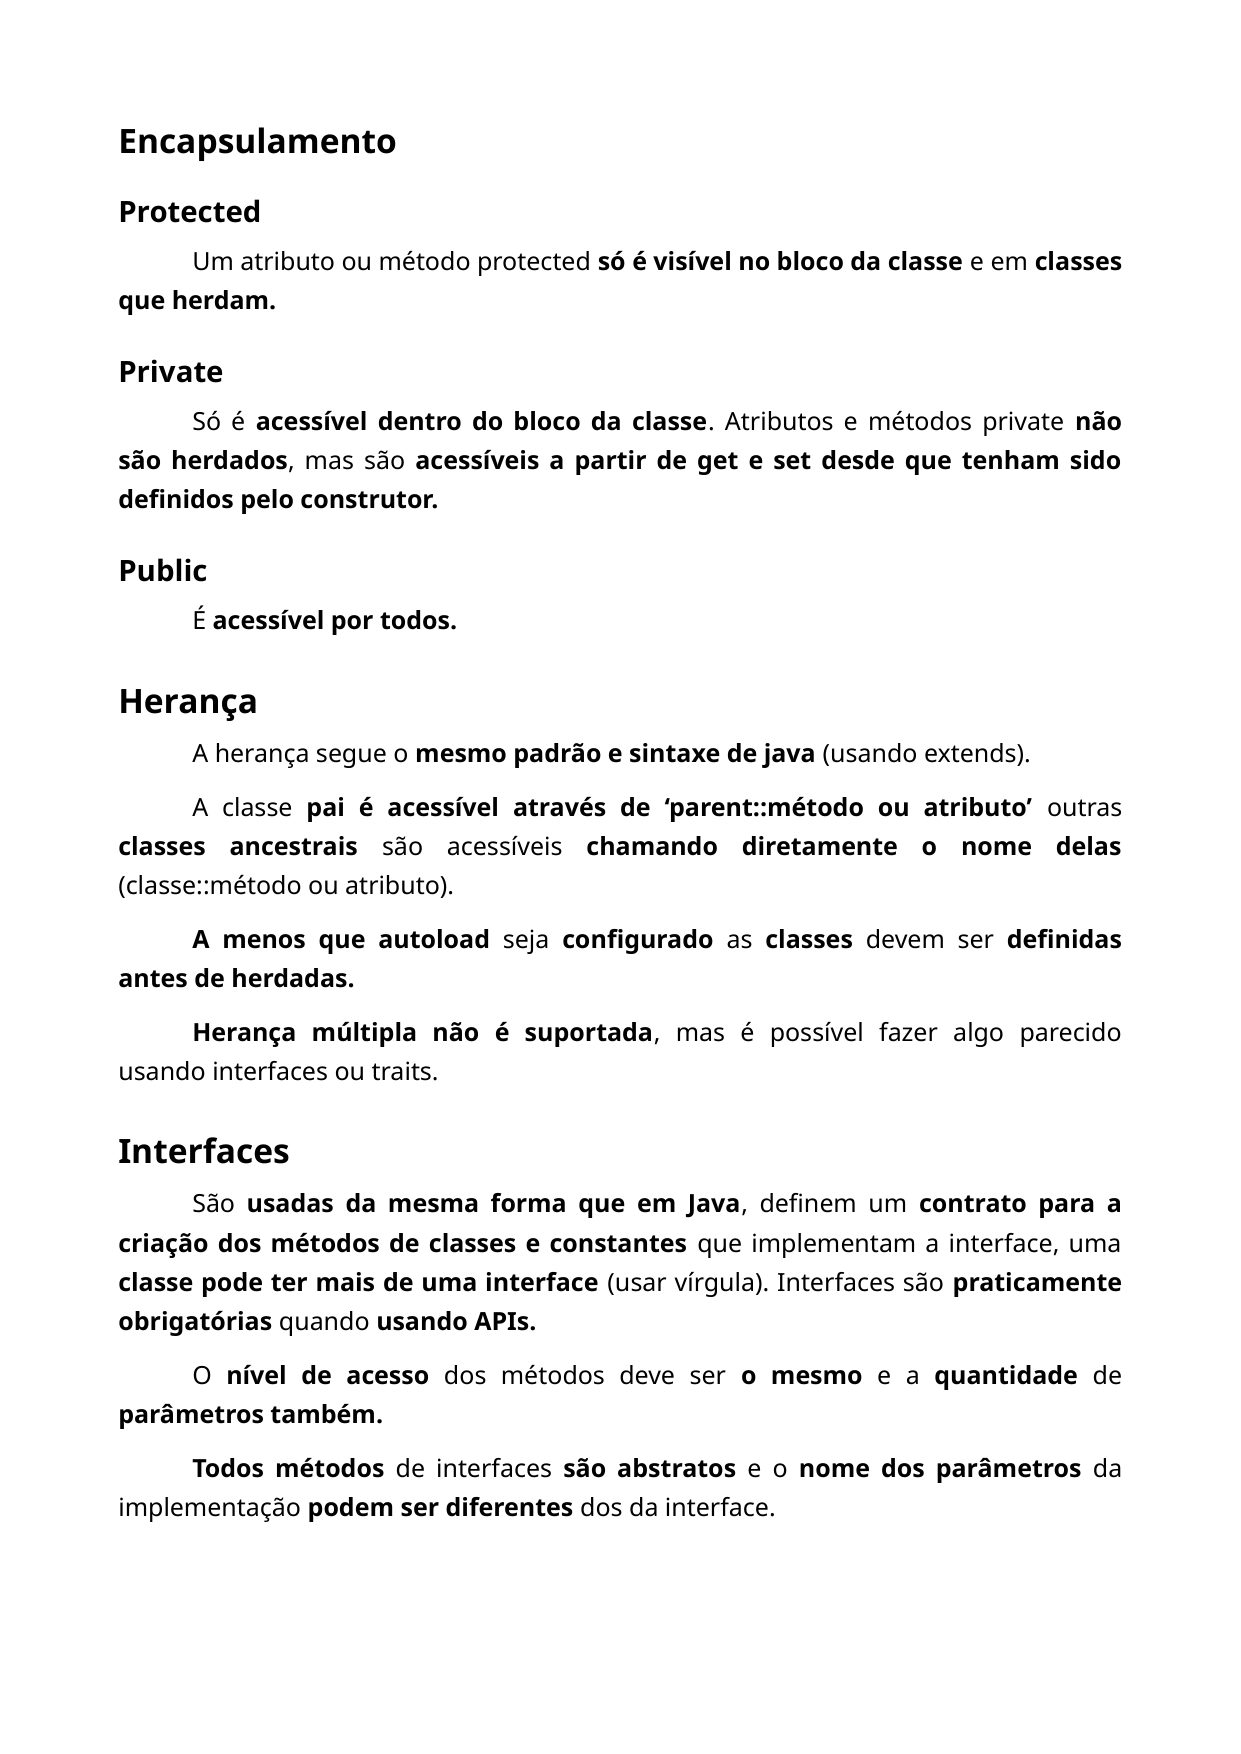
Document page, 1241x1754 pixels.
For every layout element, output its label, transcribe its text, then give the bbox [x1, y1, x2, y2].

text Um atributo ou método protected só é visível no bloco da classe e em classes que herdam. [118, 243, 1122, 317]
subtitle Public [118, 550, 1122, 590]
subtitle Private [118, 351, 1122, 391]
text A classe pai é acessível através de ‘parent::método ou atributo’ outras classes ancestrais são acessíveis chamando diretamente o nome delas (classe::método ou atributo). [118, 789, 1122, 902]
text É acessível por todos. [118, 603, 1122, 637]
subtitle Interfaces [118, 1128, 1122, 1174]
text Herança múltipla não é suportada, mas é possível fazer algo parecido usando interfaces ou traits. [118, 1014, 1122, 1087]
subtitle Protected [118, 191, 1122, 231]
subtitle Encapsulamento [118, 118, 1122, 164]
text A menos que autoload seja configurado as classes devem ser definidas antes de herdadas. [118, 921, 1122, 994]
text Todos métodos de interfaces são abstratos e o nome dos parâmetros da implementação podem ser diferentes dos da interface. [118, 1450, 1122, 1523]
subtitle Herança [118, 677, 1122, 723]
text São usadas da mesma forma que em Java, definem um contrato para a criação dos métodos de classes e constantes que implementam a interface, uma classe pode ter mais de uma interface (usar vírgula). Interfaces são praticamente obrigatórias quando usando APIs. [118, 1186, 1122, 1338]
text Só é acessível dentro do bloco da classe. Atributos e métodos private não são herdados, mas são acessíveis a partir de get e set desde que tenham sido definidos pelo construtor. [118, 403, 1122, 516]
text A herança segue o mesmo padrão e sintaxe de java (usando extends). [118, 735, 1122, 769]
text O nível de acesso dos métodos deve ser o mesmo e a quantidade de parâmetros também. [118, 1357, 1122, 1431]
